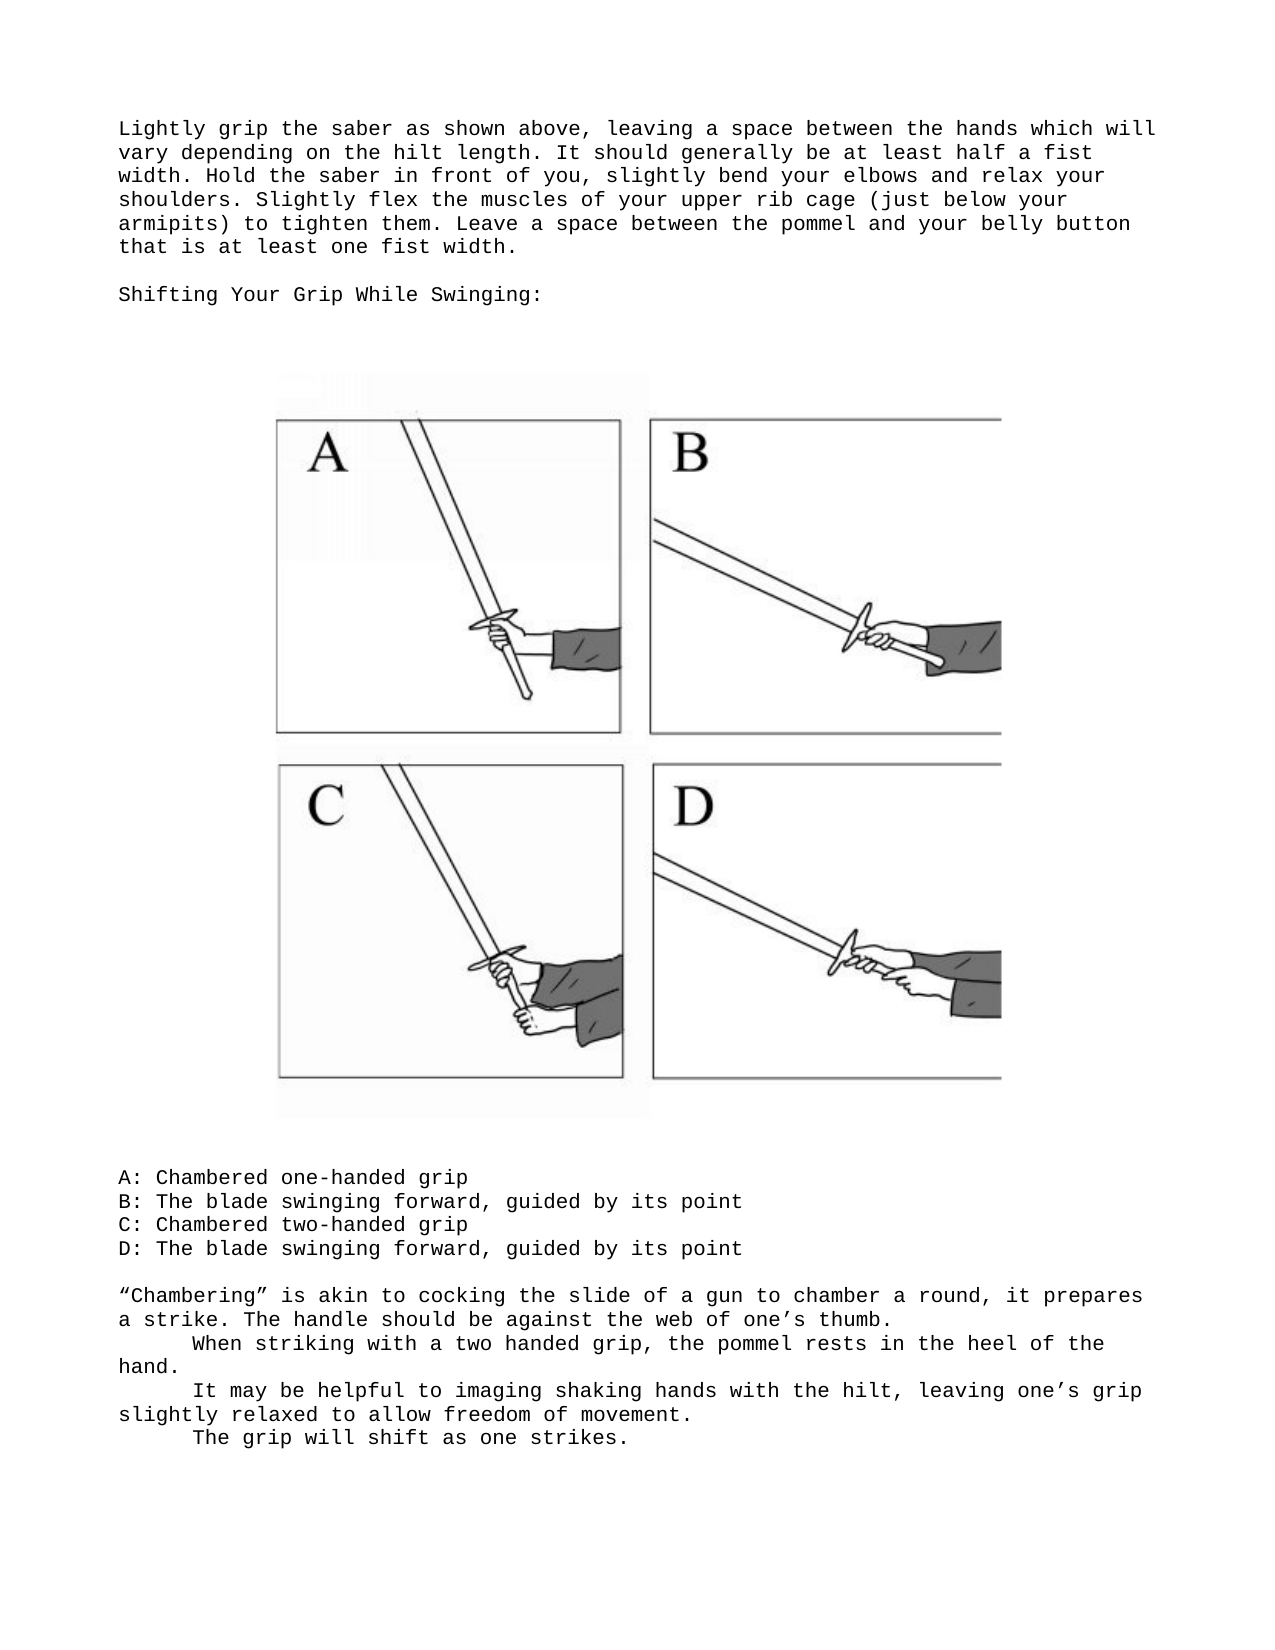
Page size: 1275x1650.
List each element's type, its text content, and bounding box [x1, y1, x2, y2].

text C: Chambered two-handed grip [118, 1214, 1157, 1238]
text [118, 331, 1157, 338]
text A: Chambered one-handed grip [118, 1168, 1157, 1191]
text B: The blade swinging forward, guided by its point [118, 1191, 1157, 1214]
text It may be helpful to imaging shaking hands with the hilt, leaving one’s grip slightly relaxed to allow freedom of movement. [118, 1380, 1157, 1427]
text “Chambering” is akin to cocking the slide of a gun to chamber a round, it prepares a strike. The handle should be against the web of one’s thumb. [118, 1285, 1157, 1333]
text When striking with a two handed grip, the pommel rests in the heel of the hand. [118, 1333, 1157, 1380]
text Lightly grip the saber as shown above, leaving a space between the hands which will [118, 118, 1157, 142]
text vary depending on the hilt length. It should generally be at least half a fist width. Hold the saber in front of you, slightly bend your elbows and relax your shoulders. Slightly flex the muscles of your upper rib cage (just below your armipits) to tighten them. Leave a space between the pommel and your belly button that is at least one fist width. [118, 142, 1157, 260]
text D: The blade swinging forward, guided by its point [118, 1238, 1157, 1262]
text The grip will shift as one strikes. [118, 1427, 1157, 1451]
picture [118, 338, 1157, 1168]
text Shifting Your Grip While Swinging: [118, 284, 1157, 307]
